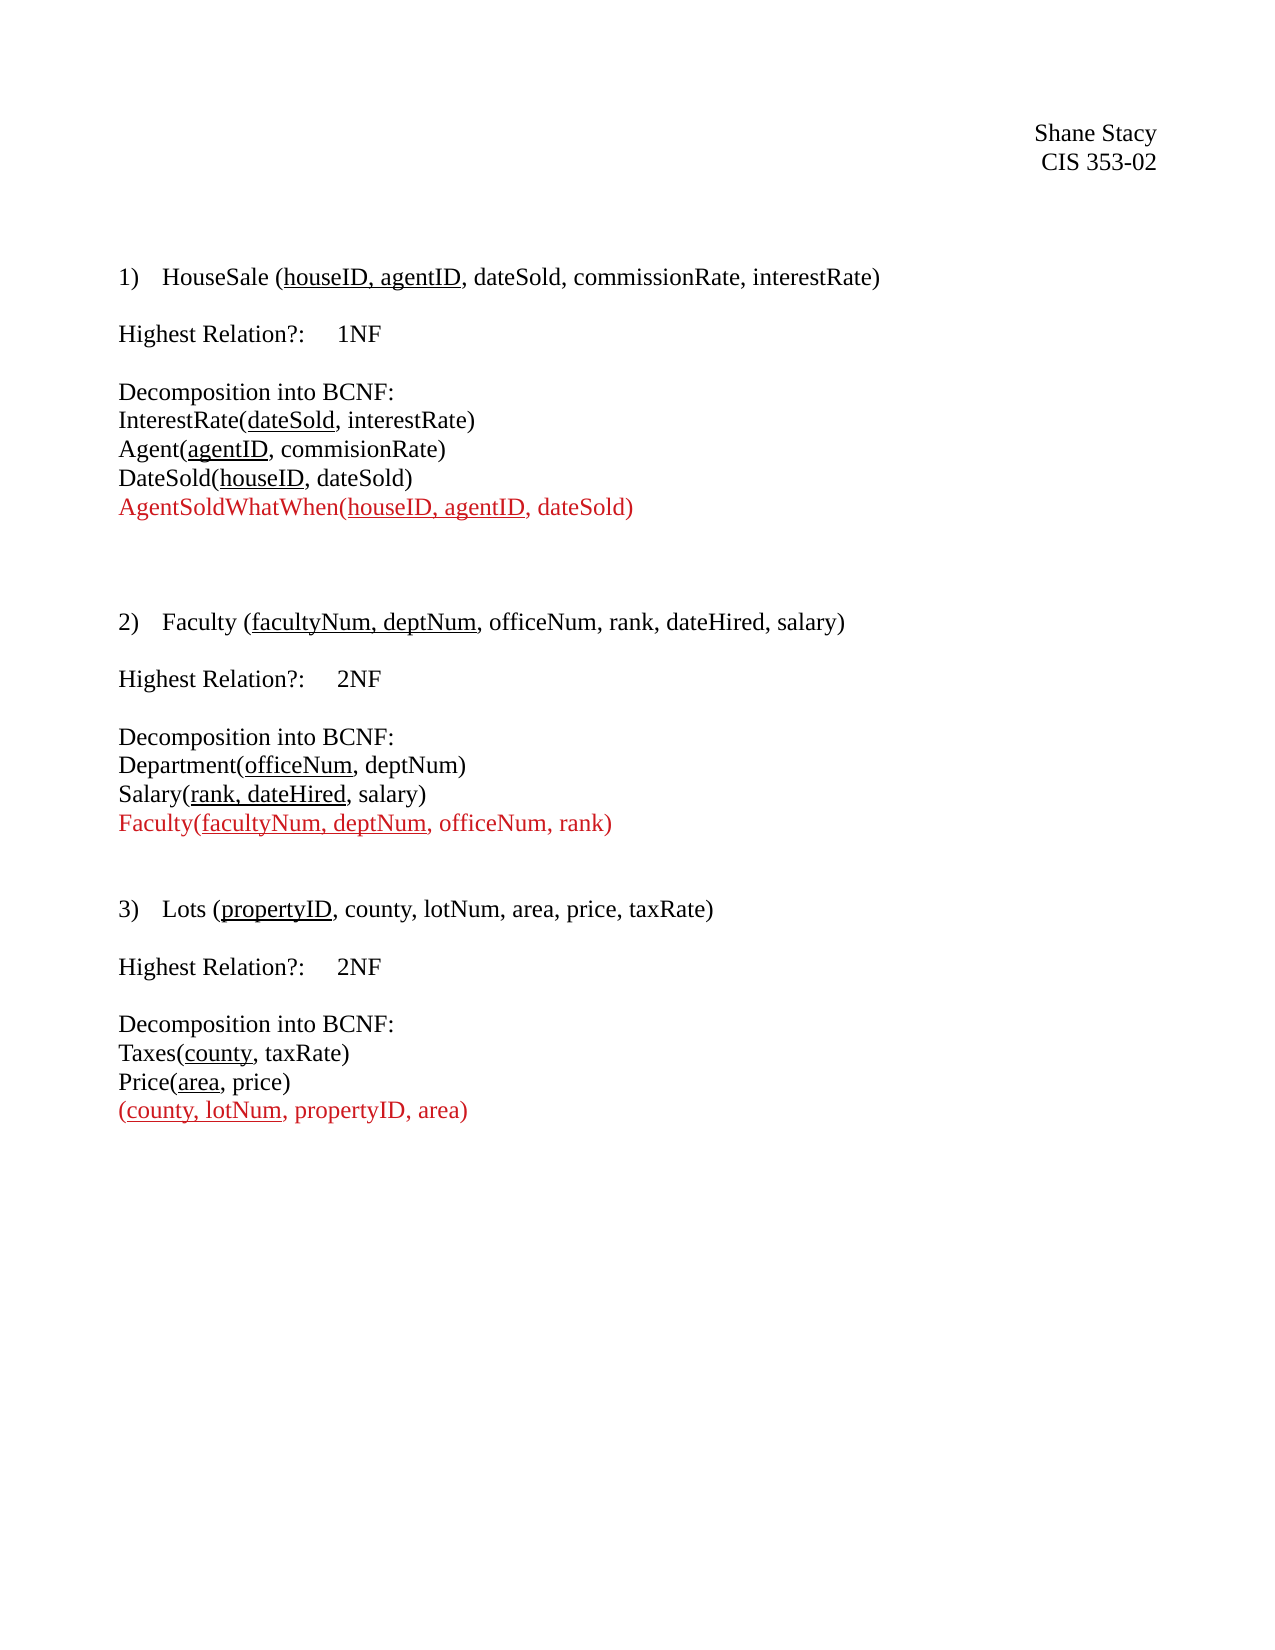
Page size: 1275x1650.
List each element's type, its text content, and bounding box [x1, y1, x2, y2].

text InterestRate(dateSold, interestRate) [118, 406, 1157, 434]
text Agent(agentID, commisionRate) [118, 434, 1157, 463]
text Decomposition into BCNF: [118, 1009, 1157, 1038]
text DateSold(houseID, dateSold) [118, 463, 1157, 492]
text Salary(rank, dateHired, salary) [118, 779, 1157, 808]
text Decomposition into BCNF: [118, 377, 1157, 406]
text 3) Lots (propertyID, county, lotNum, area, price, taxRate) [118, 894, 1157, 923]
text 1) HouseSale (houseID, agentID, dateSold, commissionRate, interestRate) [118, 262, 1157, 291]
text CIS 353-02 [118, 147, 1157, 176]
text Department(officeNum, deptNum) [118, 751, 1157, 779]
text Shane Stacy [118, 118, 1157, 147]
text AgentSoldWhatWhen(houseID, agentID, dateSold) [118, 492, 1157, 521]
text Highest Relation?: 2NF [118, 664, 1157, 693]
text Taxes(county, taxRate) [118, 1038, 1157, 1067]
text Highest Relation?: 2NF [118, 952, 1157, 981]
text (county, lotNum, propertyID, area) [118, 1096, 1157, 1124]
text Decomposition into BCNF: [118, 722, 1157, 751]
text Price(area, price) [118, 1067, 1157, 1096]
text Faculty(facultyNum, deptNum, officeNum, rank) [118, 808, 1157, 837]
text 2) Faculty (facultyNum, deptNum, officeNum, rank, dateHired, salary) [118, 607, 1157, 636]
text Highest Relation?: 1NF [118, 319, 1157, 348]
